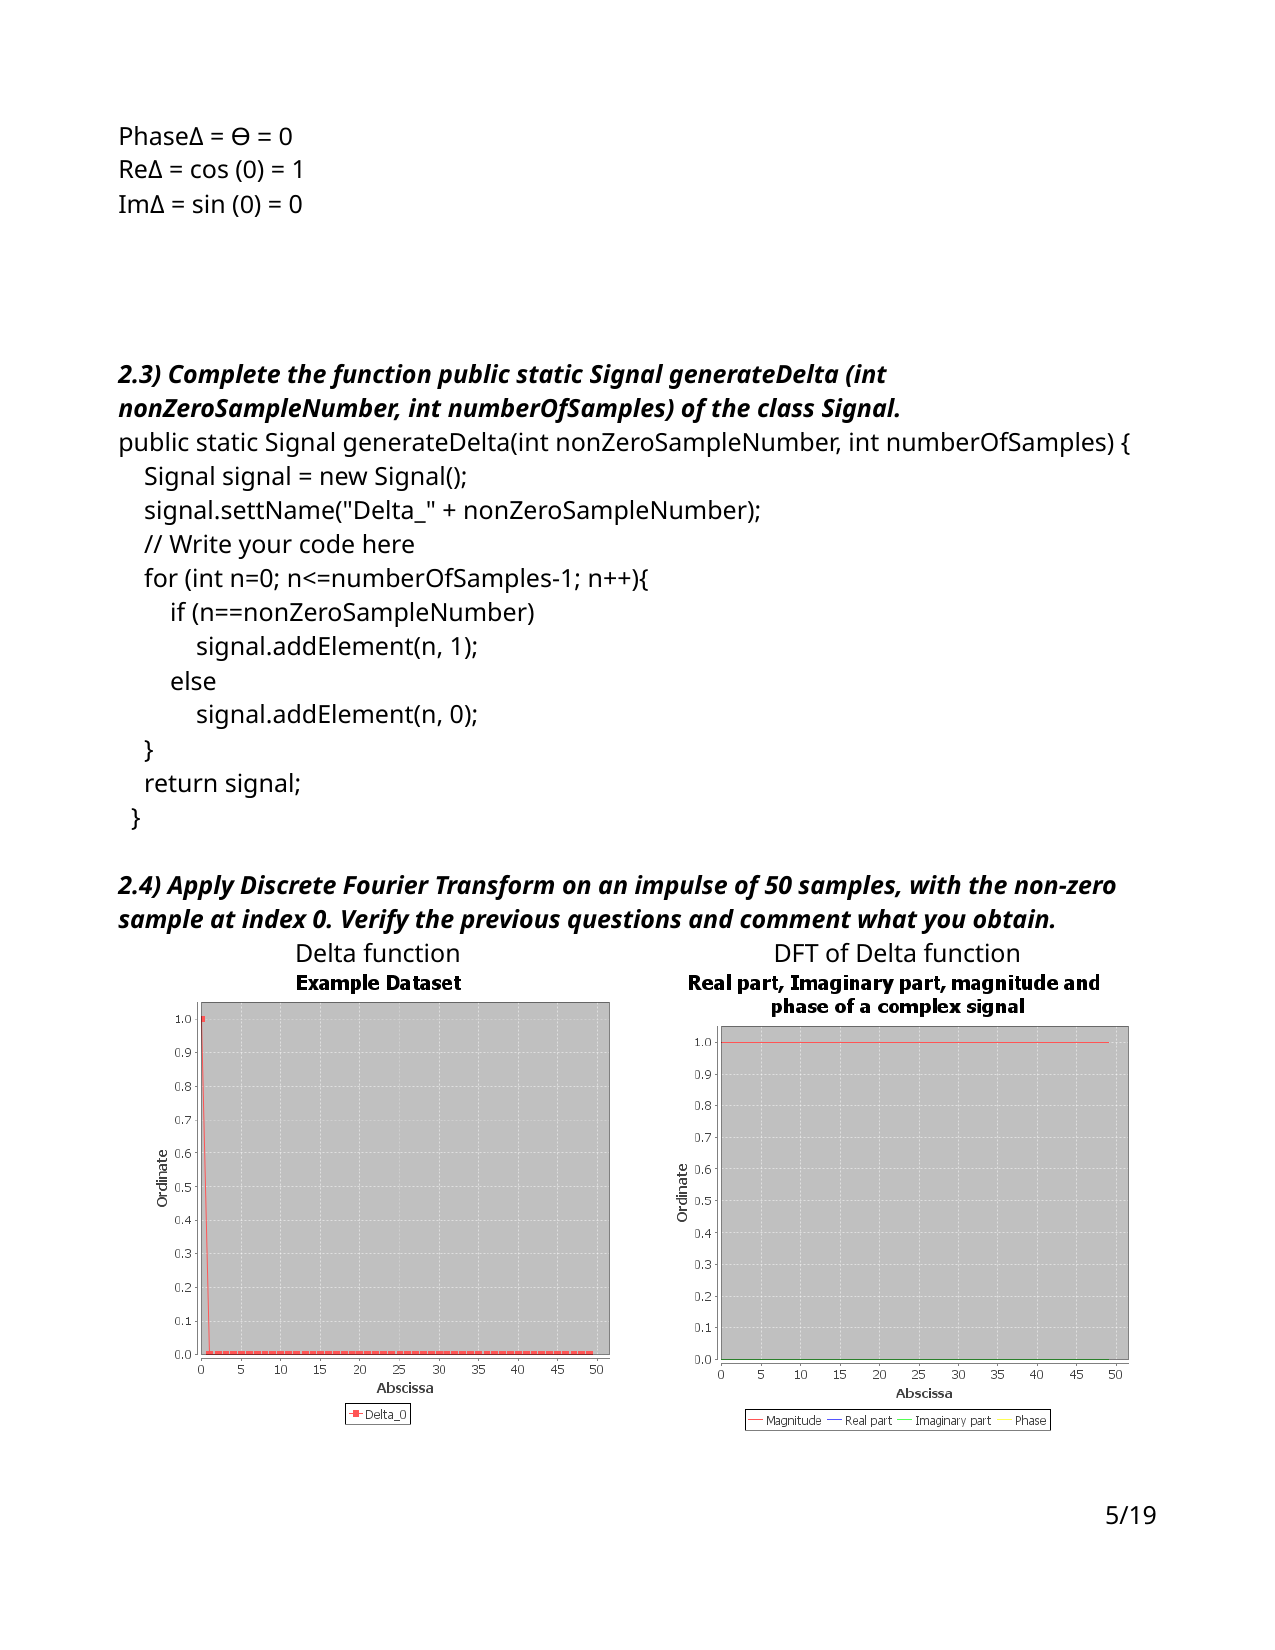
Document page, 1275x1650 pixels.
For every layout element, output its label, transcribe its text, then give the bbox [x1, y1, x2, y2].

text signal.settName("Delta_" + nonZeroSampleNumber); [118, 493, 1157, 527]
text signal.addElement(n, 1); [118, 629, 1157, 663]
text PhaseΔ = Ɵ = 0 [118, 118, 1157, 152]
text 2.4) Apply Discrete Fourier Transform on an impulse of 50 samples, with the non-zero sample at index 0. Verify the previous questions and comment what you obtain. [118, 867, 1157, 936]
text for (int n=0; n<=numberOfSamples-1; n++){ [118, 561, 1157, 595]
text ReΔ = cos (0) = 1 [118, 152, 1157, 186]
text 2.3) Complete the function public static Signal generateDelta (int nonZeroSampleNumber, int numberOfSamples) of the class Signal. [118, 357, 1157, 425]
picture [655, 969, 1139, 1431]
text // Write your code here [118, 527, 1157, 561]
picture [135, 969, 620, 1425]
table_header Delta function [118, 936, 637, 1465]
table_header DFT of Delta function [638, 936, 1157, 1465]
text ImΔ = sin (0) = 0 [118, 186, 1157, 220]
text signal.addElement(n, 0); [118, 697, 1157, 731]
text } [118, 799, 1157, 833]
text return signal; [118, 765, 1157, 799]
text if (n==nonZeroSampleNumber) [118, 595, 1157, 629]
text } [118, 731, 1157, 765]
text Signal signal = new Signal(); [118, 459, 1157, 493]
text public static Signal generateDelta(int nonZeroSampleNumber, int numberOfSamples) { [118, 425, 1157, 459]
text else [118, 663, 1157, 697]
